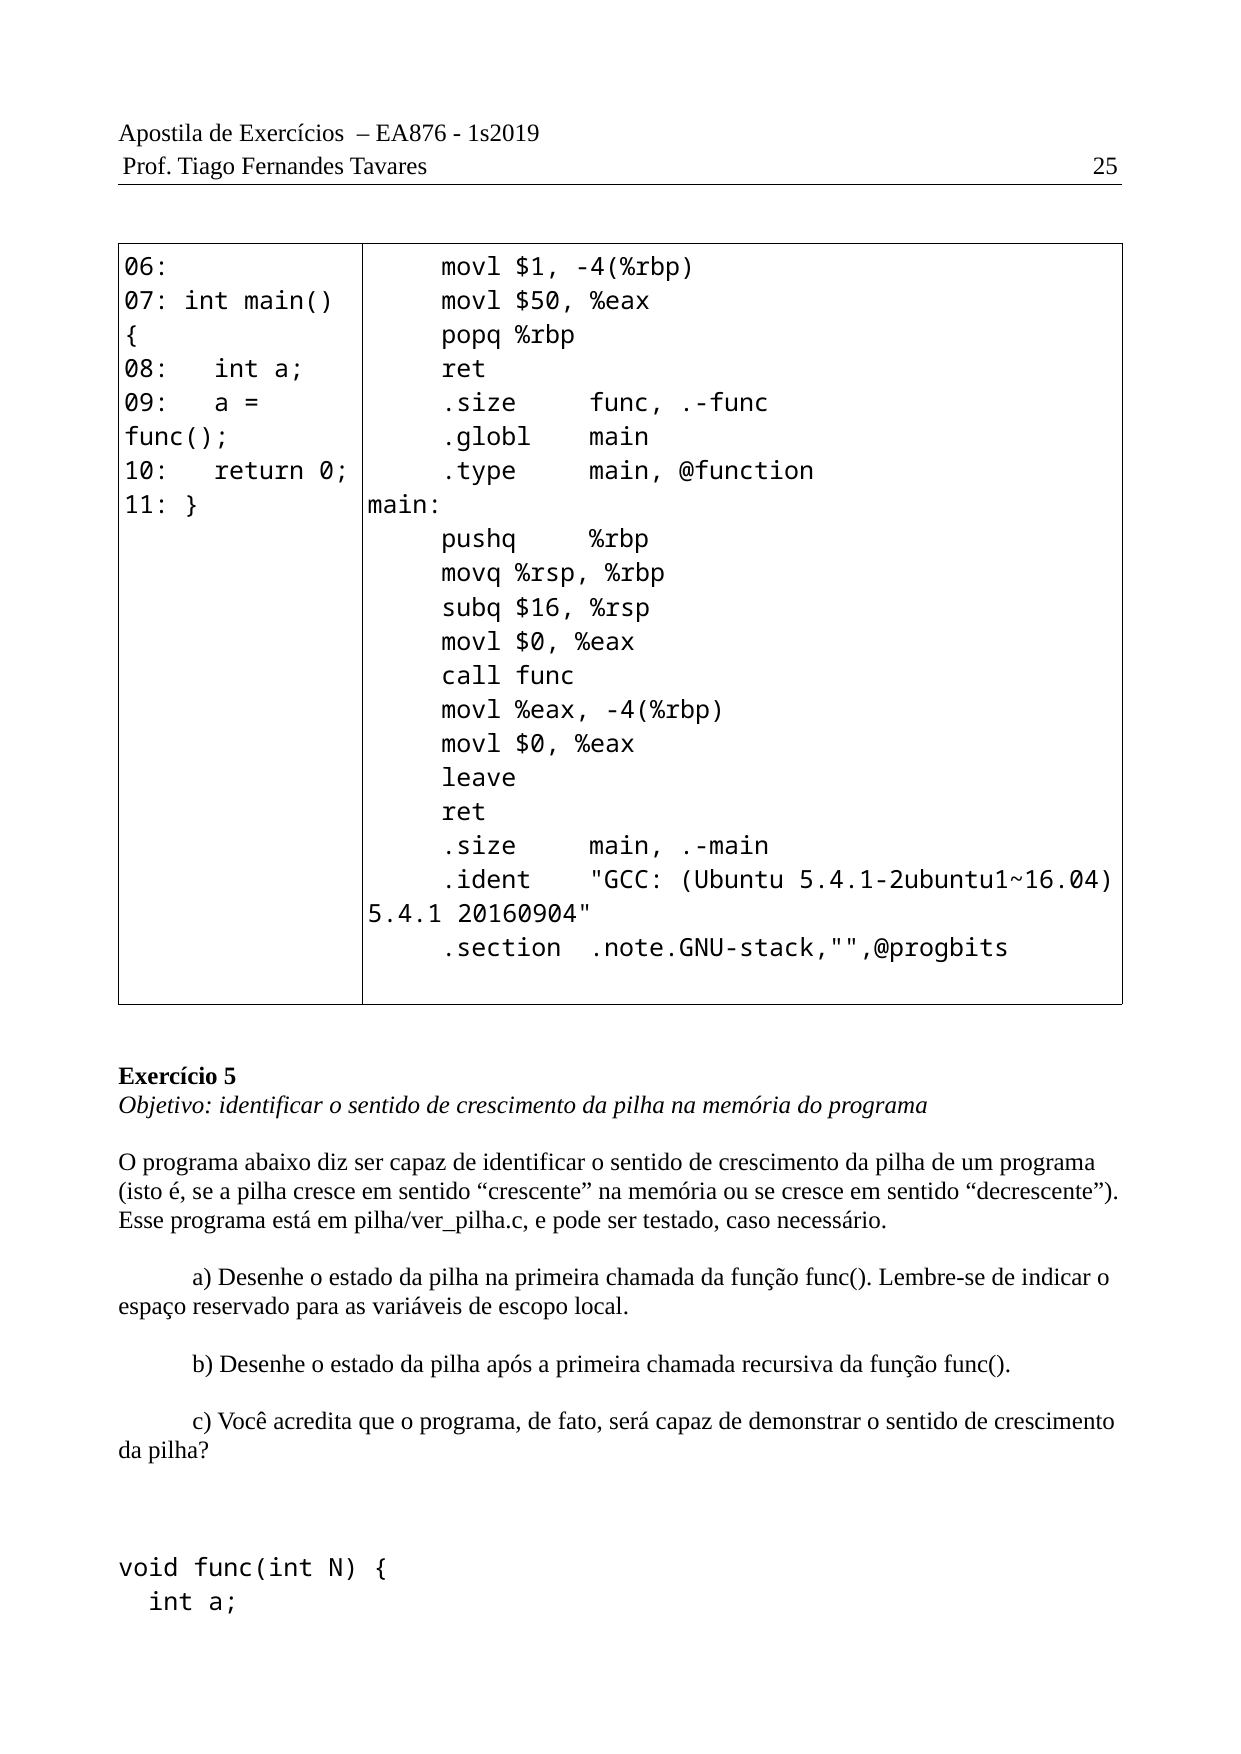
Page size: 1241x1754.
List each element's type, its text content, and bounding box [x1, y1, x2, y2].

text Exercício 5 [118, 1061, 1122, 1090]
table_cell movl $1, -4(%rbp) movl $50, %eax popq %rbp ret .size func, .-func .globl main .type main, @function main: pushq %rbp movq %rsp, %rbp subq $16, %rsp movl $0, %eax call func movl %eax, -4(%rbp) movl $0, %eax leave ret .size main, .-main .ident "GCC: (Ubuntu 5.4.1-2ubuntu1~16.04) 5.4.1 20160904" .section .note.GNU-stack,"",@progbits [363, 244, 1122, 1004]
text b) Desenhe o estado da pilha após a primeira chamada recursiva da função func(). [118, 1349, 1122, 1377]
text int a; [118, 1584, 1122, 1618]
text c) Você acredita que o programa, de fato, será capaz de demonstrar o sentido de crescimento da pilha? [118, 1406, 1122, 1464]
table_cell 06: 07: int main() { 08: int a; 09: a = func(); 10: return 0; 11: } [119, 244, 362, 1004]
text Objetivo: identificar o sentido de crescimento da pilha na memória do programa [118, 1090, 1122, 1119]
text a) Desenhe o estado da pilha na primeira chamada da função func(). Lembre-se de indicar o espaço reservado para as variáveis de escopo local. [118, 1262, 1122, 1320]
text void func(int N) { [118, 1550, 1122, 1584]
text O programa abaixo diz ser capaz de identificar o sentido de crescimento da pilha de um programa (isto é, se a pilha cresce em sentido “crescente” na memória ou se cresce em sentido “decrescente”). Esse programa está em pilha/ver_pilha.c, e pode ser testado, caso necessário. [118, 1147, 1122, 1234]
